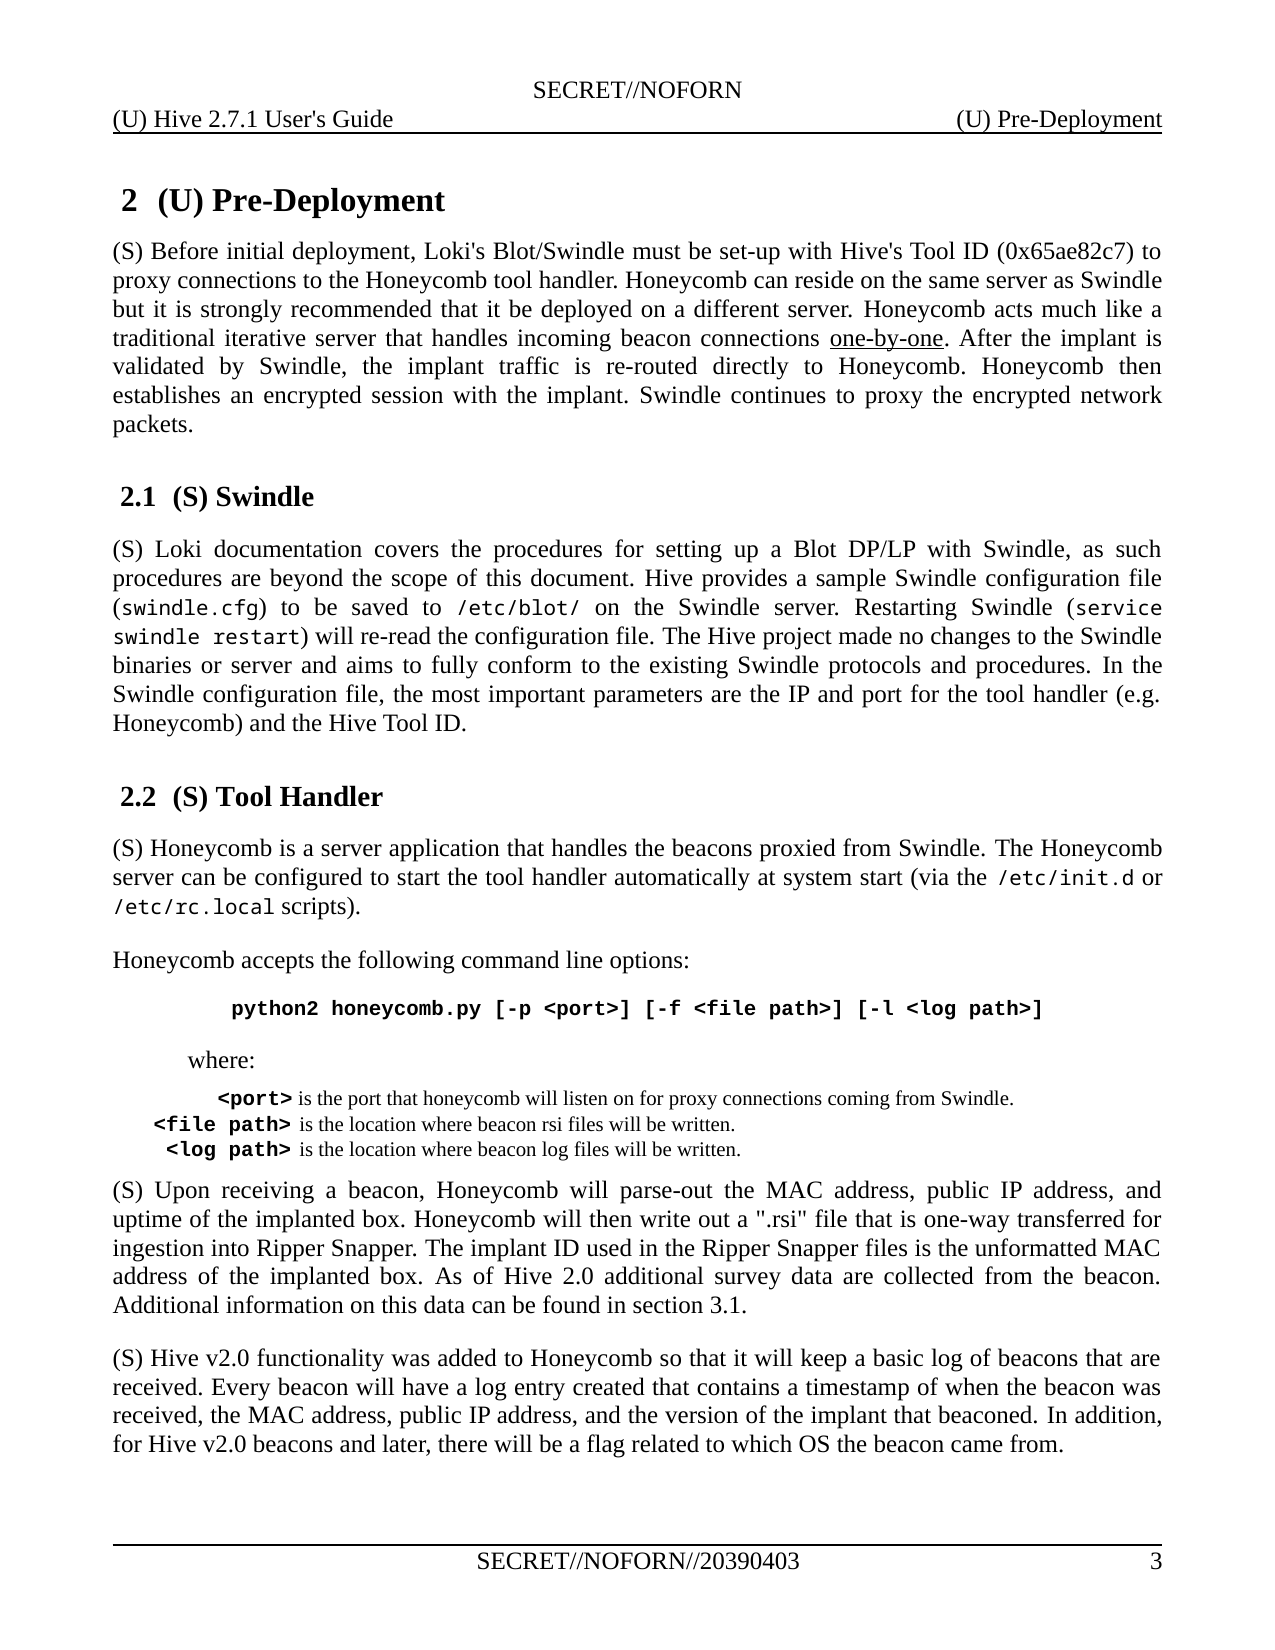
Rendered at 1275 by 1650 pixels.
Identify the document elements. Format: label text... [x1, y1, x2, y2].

text <log path> is the location where beacon log files will be written. [112, 1137, 1162, 1163]
text (S) Honeycomb is a server application that handles the beacons proxied from Swindle. The Honeycomb server can be configured to start the tool handler automatically at system start (via the /etc/init.d or /etc/rc.local scripts). [112, 833, 1162, 921]
text (S) Hive v2.0 functionality was added to Honeycomb so that it will keep a basic log of beacons that are received. Every beacon will have a log entry created that contains a timestamp of when the beacon was received, the MAC address, public IP address, and the version of the implant that beaconed. In addition, for Hive v2.0 beacons and later, there will be a flag related to which OS the beacon came from. [112, 1343, 1162, 1458]
subtitle (U) Pre-Deployment [112, 180, 1162, 218]
text python2 honeycomb.py [-p <port>] [-f <file path>] [-l <log path>] [112, 998, 1162, 1021]
text where: [112, 1045, 1162, 1074]
text (S) Upon receiving a beacon, Honeycomb will parse-out the MAC address, public IP address, and uptime of the implanted box. Honeycomb will then write out a ".rsi" file that is one-way transferred for ingestion into Ripper Snapper. The implant ID used in the Ripper Snapper files is the unformatted MAC address of the implanted box. As of Hive 2.0 additional survey data are collected from the beacon. Additional information on this data can be found in section 3.1. [112, 1175, 1162, 1319]
text (S) Loki documentation covers the procedures for setting up a Blot DP/LP with Swindle, as such procedures are beyond the scope of this document. Hive provides a sample Swindle configuration file (swindle.cfg) to be saved to /etc/blot/ on the Swindle server. Restarting Swindle (service swindle restart) will re-read the configuration file. The Hive project made no changes to the Swindle binaries or server and aims to fully conform to the existing Swindle protocols and procedures. In the Swindle configuration file, the most important parameters are the IP and port for the tool handler (e.g. Honeycomb) and the Hive Tool ID. [112, 534, 1162, 737]
text <file path> is the location where beacon rsi files will be written. [112, 1112, 1162, 1137]
text (S) Before initial deployment, Loki's Blot/Swindle must be set-up with Hive's Tool ID (0x65ae82c7) to proxy connections to the Honeycomb tool handler. Honeycomb can reside on the same server as Swindle but it is strongly recommended that it be deployed on a different server. Honeycomb acts much like a traditional iterative server that handles incoming beacon connections one-by-one. After the implant is validated by Swindle, the implant traffic is re-routed directly to Honeycomb. Honeycomb then establishes an encrypted session with the implant. Swindle continues to proxy the encrypted network packets. [112, 236, 1162, 438]
subtitle (S) Swindle [112, 479, 1162, 513]
text Honeycomb accepts the following command line options: [112, 945, 1162, 974]
text <port> is the port that honeycomb will listen on for proxy connections coming from Swindle. [112, 1086, 1162, 1112]
subtitle (S) Tool Handler [112, 779, 1162, 812]
